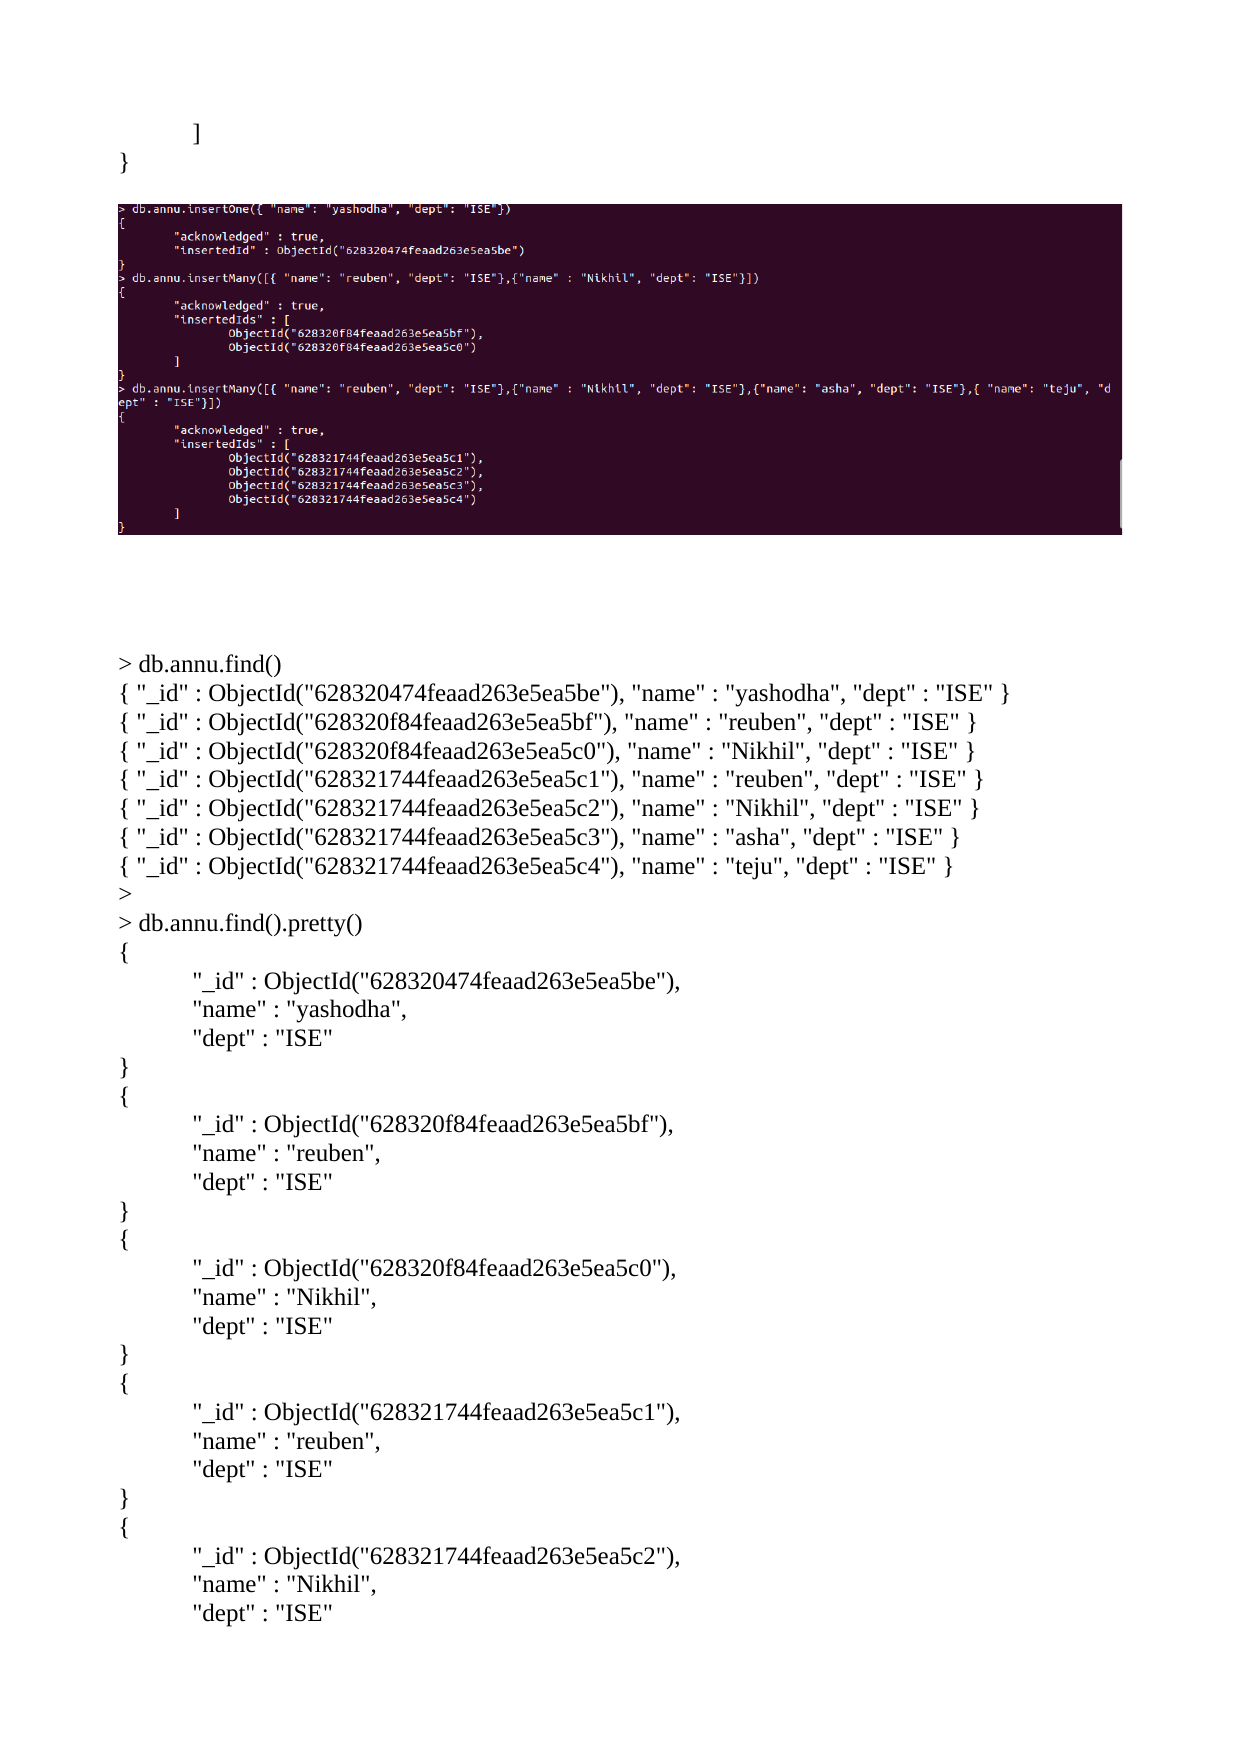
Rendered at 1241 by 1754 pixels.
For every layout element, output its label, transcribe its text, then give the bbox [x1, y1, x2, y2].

text } [118, 1196, 1122, 1224]
text "_id" : ObjectId("628320f84feaad263e5ea5bf"), [118, 1109, 1122, 1138]
text "dept" : "ISE" [118, 1311, 1122, 1339]
text { "_id" : ObjectId("628320f84feaad263e5ea5bf"), "name" : "reuben", "dept" : "ISE" } [118, 707, 1122, 736]
text { "_id" : ObjectId("628321744feaad263e5ea5c1"), "name" : "reuben", "dept" : "ISE" } [118, 764, 1122, 793]
text { "_id" : ObjectId("628321744feaad263e5ea5c2"), "name" : "Nikhil", "dept" : "ISE" } [118, 793, 1122, 822]
text "dept" : "ISE" [118, 1454, 1122, 1483]
text } [118, 1339, 1122, 1368]
text > db.annu.find() [118, 649, 1122, 678]
text "_id" : ObjectId("628321744feaad263e5ea5c2"), [118, 1541, 1122, 1569]
text "_id" : ObjectId("628321744feaad263e5ea5c1"), [118, 1397, 1122, 1426]
text } [118, 1483, 1122, 1512]
text > db.annu.find().pretty() [118, 908, 1122, 937]
text ] [118, 118, 1122, 147]
text { "_id" : ObjectId("628321744feaad263e5ea5c4"), "name" : "teju", "dept" : "ISE" } [118, 851, 1122, 879]
text { "_id" : ObjectId("628320474feaad263e5ea5be"), "name" : "yashodha", "dept" : "ISE" } [118, 678, 1122, 707]
text "dept" : "ISE" [118, 1023, 1122, 1052]
text "_id" : ObjectId("628320f84feaad263e5ea5c0"), [118, 1253, 1122, 1282]
text "_id" : ObjectId("628320474feaad263e5ea5be"), [118, 966, 1122, 994]
text { [118, 1224, 1122, 1253]
text "name" : "reuben", [118, 1426, 1122, 1454]
text { "_id" : ObjectId("628320f84feaad263e5ea5c0"), "name" : "Nikhil", "dept" : "ISE" } [118, 736, 1122, 764]
text { [118, 1512, 1122, 1541]
text "name" : "yashodha", [118, 994, 1122, 1023]
text "dept" : "ISE" [118, 1598, 1122, 1627]
text { "_id" : ObjectId("628321744feaad263e5ea5c3"), "name" : "asha", "dept" : "ISE" } [118, 822, 1122, 851]
text { [118, 1081, 1122, 1109]
text } [118, 147, 1122, 176]
text { [118, 937, 1122, 966]
text "name" : "Nikhil", [118, 1282, 1122, 1311]
text > [118, 879, 1122, 908]
text "dept" : "ISE" [118, 1167, 1122, 1196]
text "name" : "reuben", [118, 1138, 1122, 1167]
text { [118, 1368, 1122, 1397]
text } [118, 1052, 1122, 1081]
text "name" : "Nikhil", [118, 1569, 1122, 1598]
